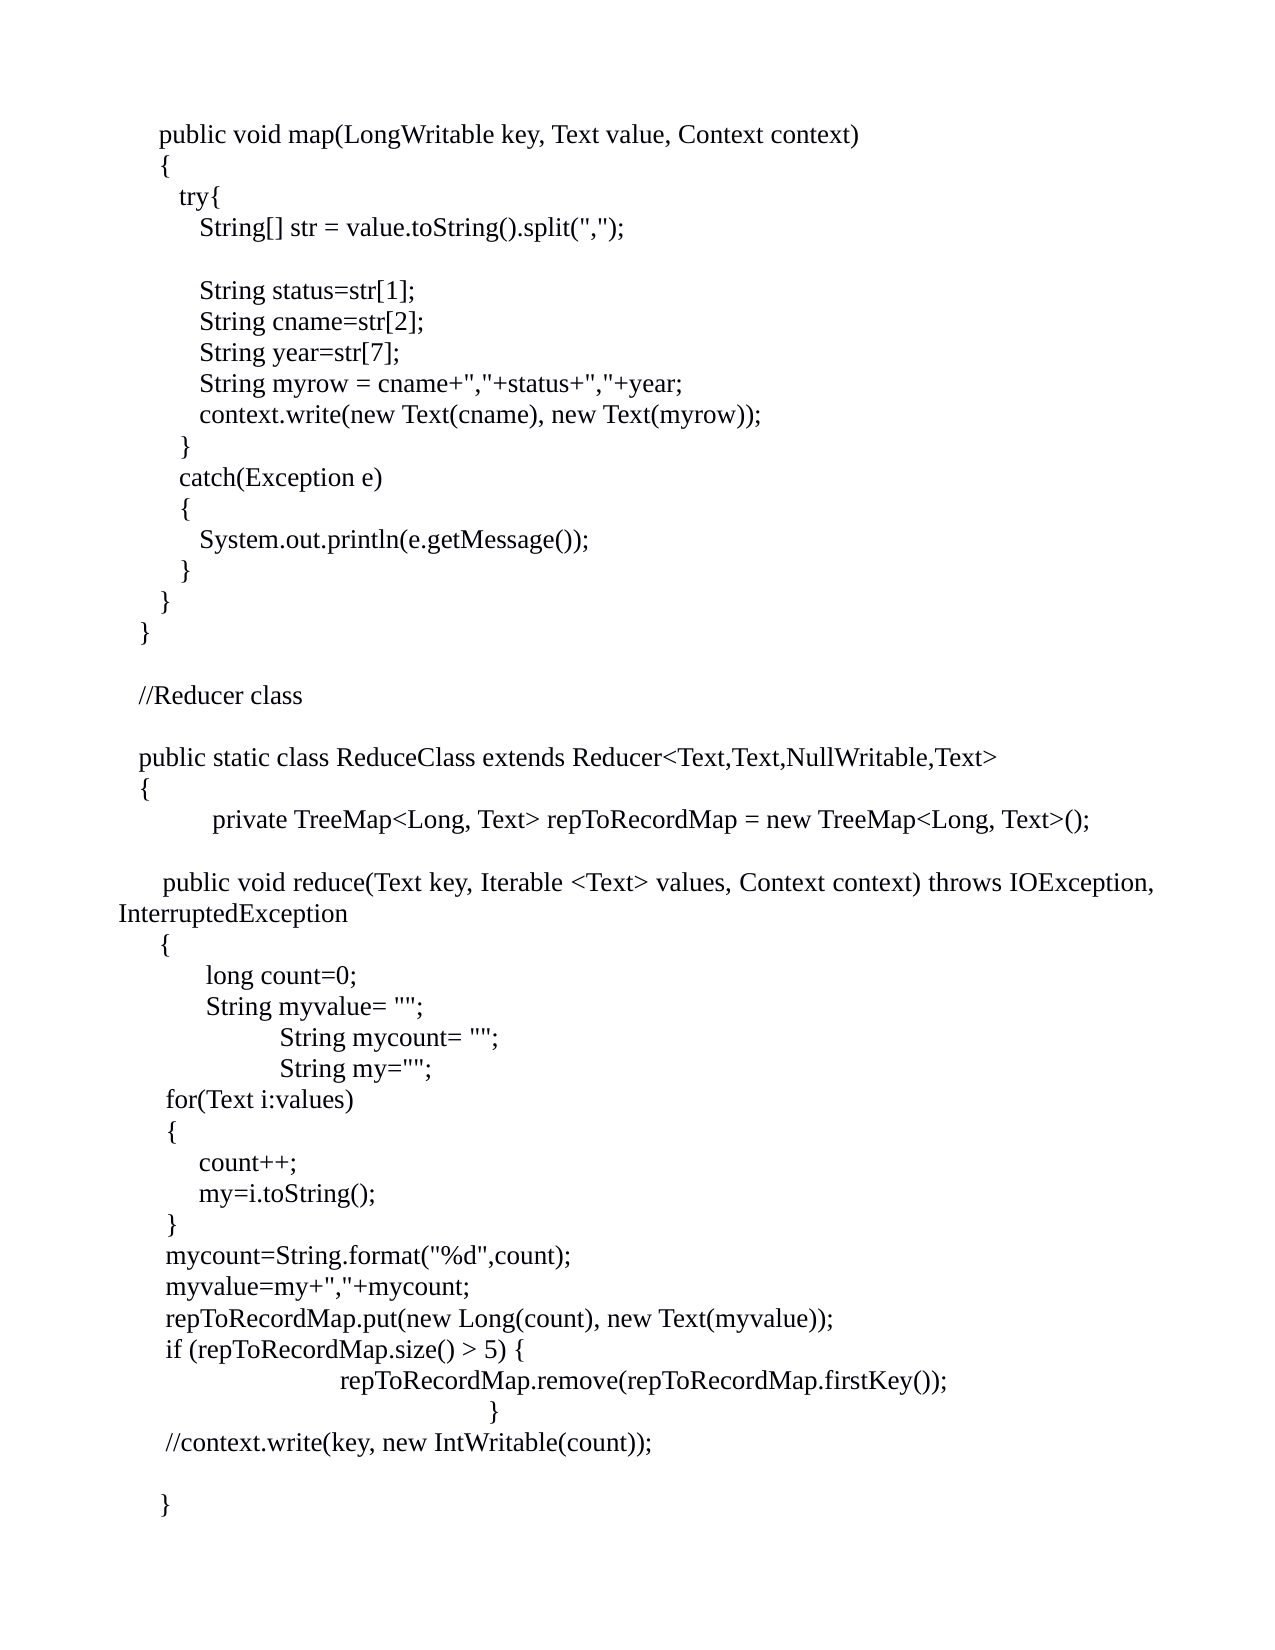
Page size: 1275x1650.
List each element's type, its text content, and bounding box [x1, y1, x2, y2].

text try{ [118, 180, 1157, 212]
text } [118, 1208, 1157, 1239]
text repToRecordMap.put(new Long(count), new Text(myvalue)); [118, 1302, 1157, 1333]
text } [118, 585, 1157, 616]
text //context.write(key, new IntWritable(count)); [118, 1426, 1157, 1457]
text myvalue=my+","+mycount; [118, 1271, 1157, 1302]
text if (repToRecordMap.size() > 5) { [118, 1333, 1157, 1364]
text for(Text i:values) [118, 1084, 1157, 1115]
text { [118, 492, 1157, 523]
text { [118, 928, 1157, 959]
text String[] str = value.toString().split(","); [118, 212, 1157, 243]
text String my=""; [118, 1052, 1157, 1084]
text String cname=str[2]; [118, 305, 1157, 336]
text my=i.toString(); [118, 1177, 1157, 1208]
text //Reducer class [118, 679, 1157, 710]
text String myrow = cname+","+status+","+year; [118, 367, 1157, 398]
text { [118, 149, 1157, 180]
text String mycount= ""; [118, 1021, 1157, 1052]
text String year=str[7]; [118, 336, 1157, 367]
text System.out.println(e.getMessage()); [118, 523, 1157, 554]
text { [118, 772, 1157, 803]
text count++; [118, 1146, 1157, 1177]
text } [118, 616, 1157, 648]
text { [118, 1115, 1157, 1146]
text public static class ReduceClass extends Reducer<Text,Text,NullWritable,Text> [118, 741, 1157, 772]
text context.write(new Text(cname), new Text(myrow)); [118, 398, 1157, 429]
text catch(Exception e) [118, 461, 1157, 492]
text repToRecordMap.remove(repToRecordMap.firstKey()); [118, 1364, 1157, 1395]
text long count=0; [118, 959, 1157, 990]
text String myvalue= ""; [118, 990, 1157, 1021]
text public void map(LongWritable key, Text value, Context context) [118, 118, 1157, 149]
text } [118, 429, 1157, 461]
text public void reduce(Text key, Iterable <Text> values, Context context) throws IOException, InterruptedException [118, 866, 1157, 928]
text } [118, 554, 1157, 585]
text } [118, 1395, 1157, 1426]
text } [118, 1488, 1157, 1520]
text mycount=String.format("%d",count); [118, 1239, 1157, 1271]
text private TreeMap<Long, Text> repToRecordMap = new TreeMap<Long, Text>(); [118, 803, 1157, 834]
text String status=str[1]; [118, 274, 1157, 305]
